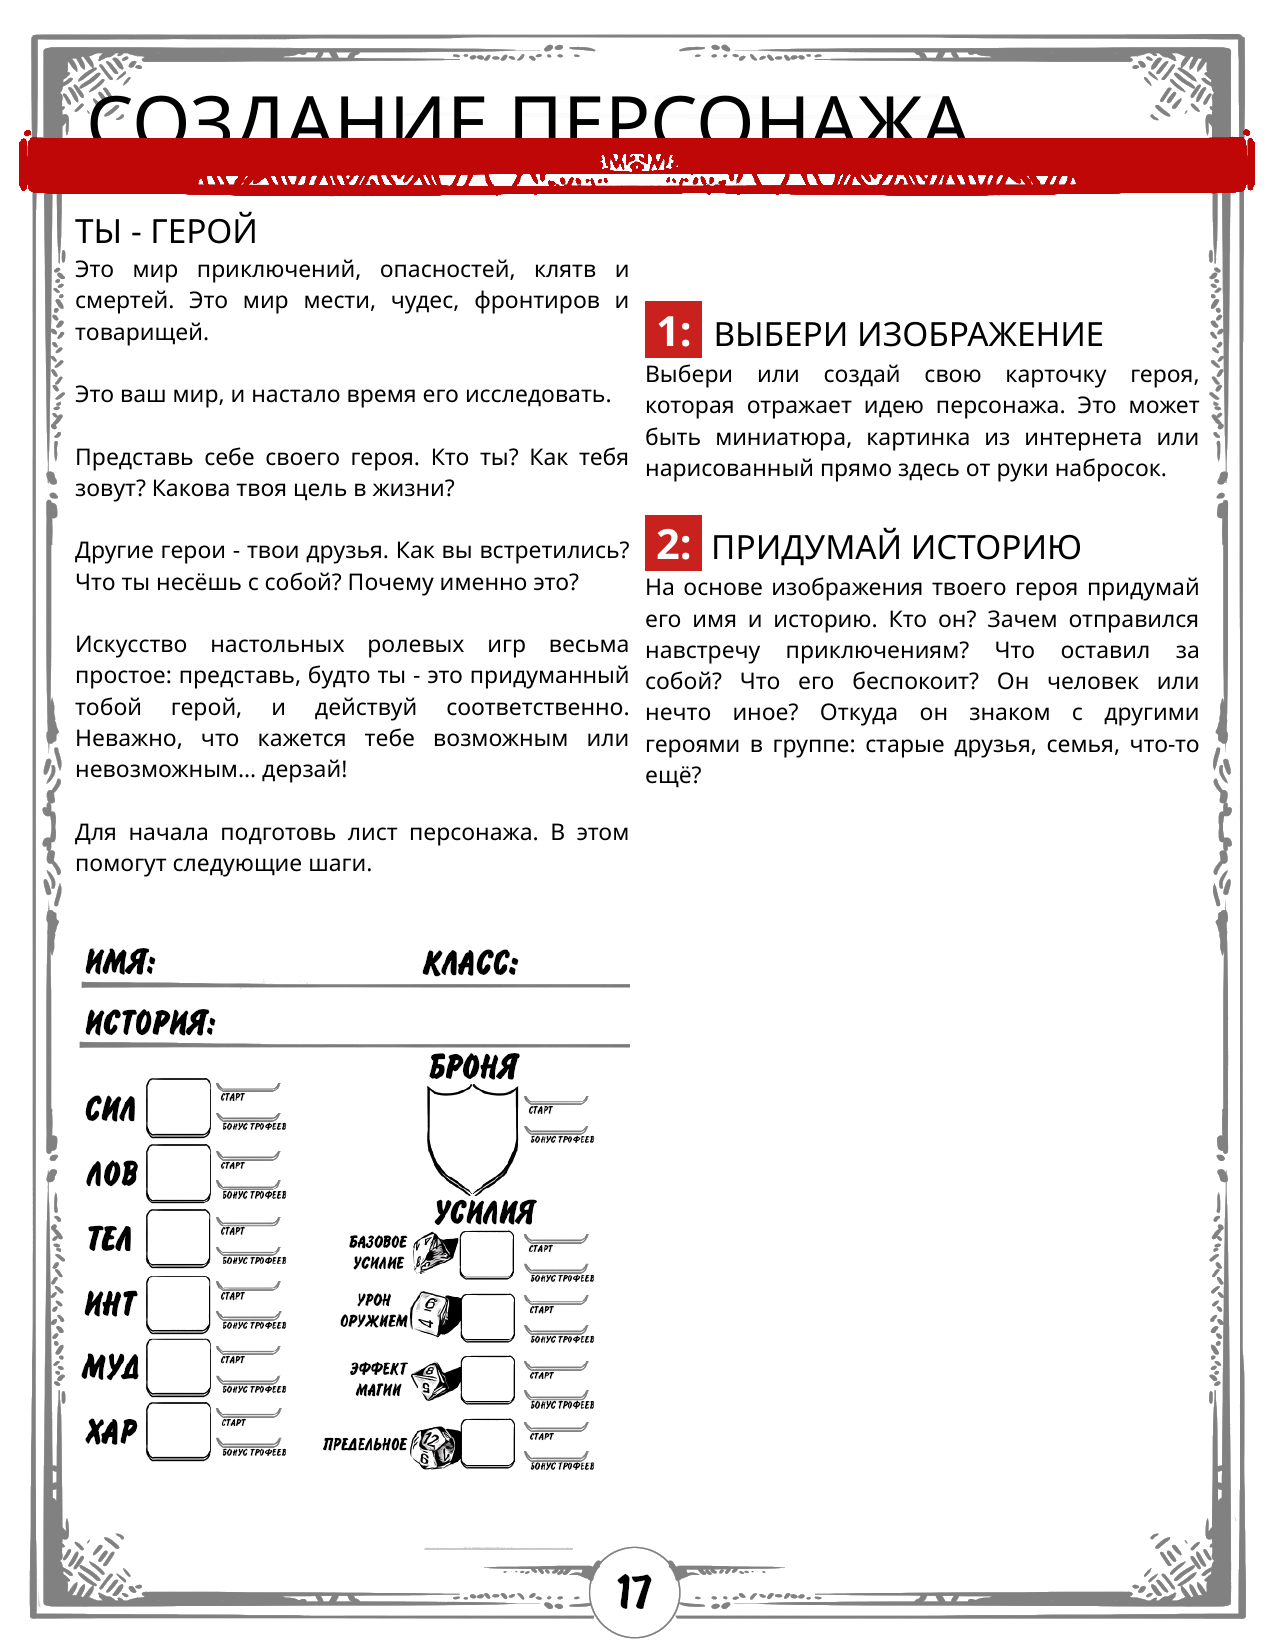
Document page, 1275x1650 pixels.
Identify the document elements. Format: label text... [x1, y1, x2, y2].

text Это ваш мир, и настало время его исследовать. [75, 378, 630, 409]
text Представь себе своего героя. Кто ты? Как тебя зовут? Какова твоя цель в жизни? [75, 441, 630, 503]
text На основе изображения твоего героя придумай его имя и историю. Кто он? Зачем отправился навстречу приключениям? Что оставил за собой? Что его беспокоит? Он человек или нечто иное? Откуда он знаком с другими героями в группе: старые друзья, семья, что-то ещё? [645, 571, 1200, 790]
subtitle 1: ВЫБЕРИ ИЗОБРАЖЕНИЕ [645, 301, 1275, 358]
text Для начала подготовь лист персонажа. В этом помогут следующие шаги. [75, 816, 630, 878]
picture [0, 6, 1275, 1647]
text Это мир приключений, опасностей, клятв и смертей. Это мир мести, чудес, фронтиров и товарищей. [75, 253, 630, 347]
subtitle 2: ПРИДУМАЙ ИСТОРИЮ [645, 514, 1275, 571]
text Выбери или создай свою карточку героя, которая отражает идею персонажа. Это может быть миниатюра, картинка из интернета или нарисованный прямо здесь от руки набросок. [645, 358, 1200, 483]
text Искусство настольных ролевых игр весьма простое: представь, будто ты - это придуманный тобой герой, и действуй соответственно. Неважно, что кажется тебе возможным или невозможным… дерзай! [75, 597, 630, 784]
subtitle ТЫ - ГЕРОЙ [75, 208, 630, 253]
text Другие герои - твои друзья. Как вы встретились? Что ты несёшь с собой? Почему именно это? [75, 534, 630, 597]
